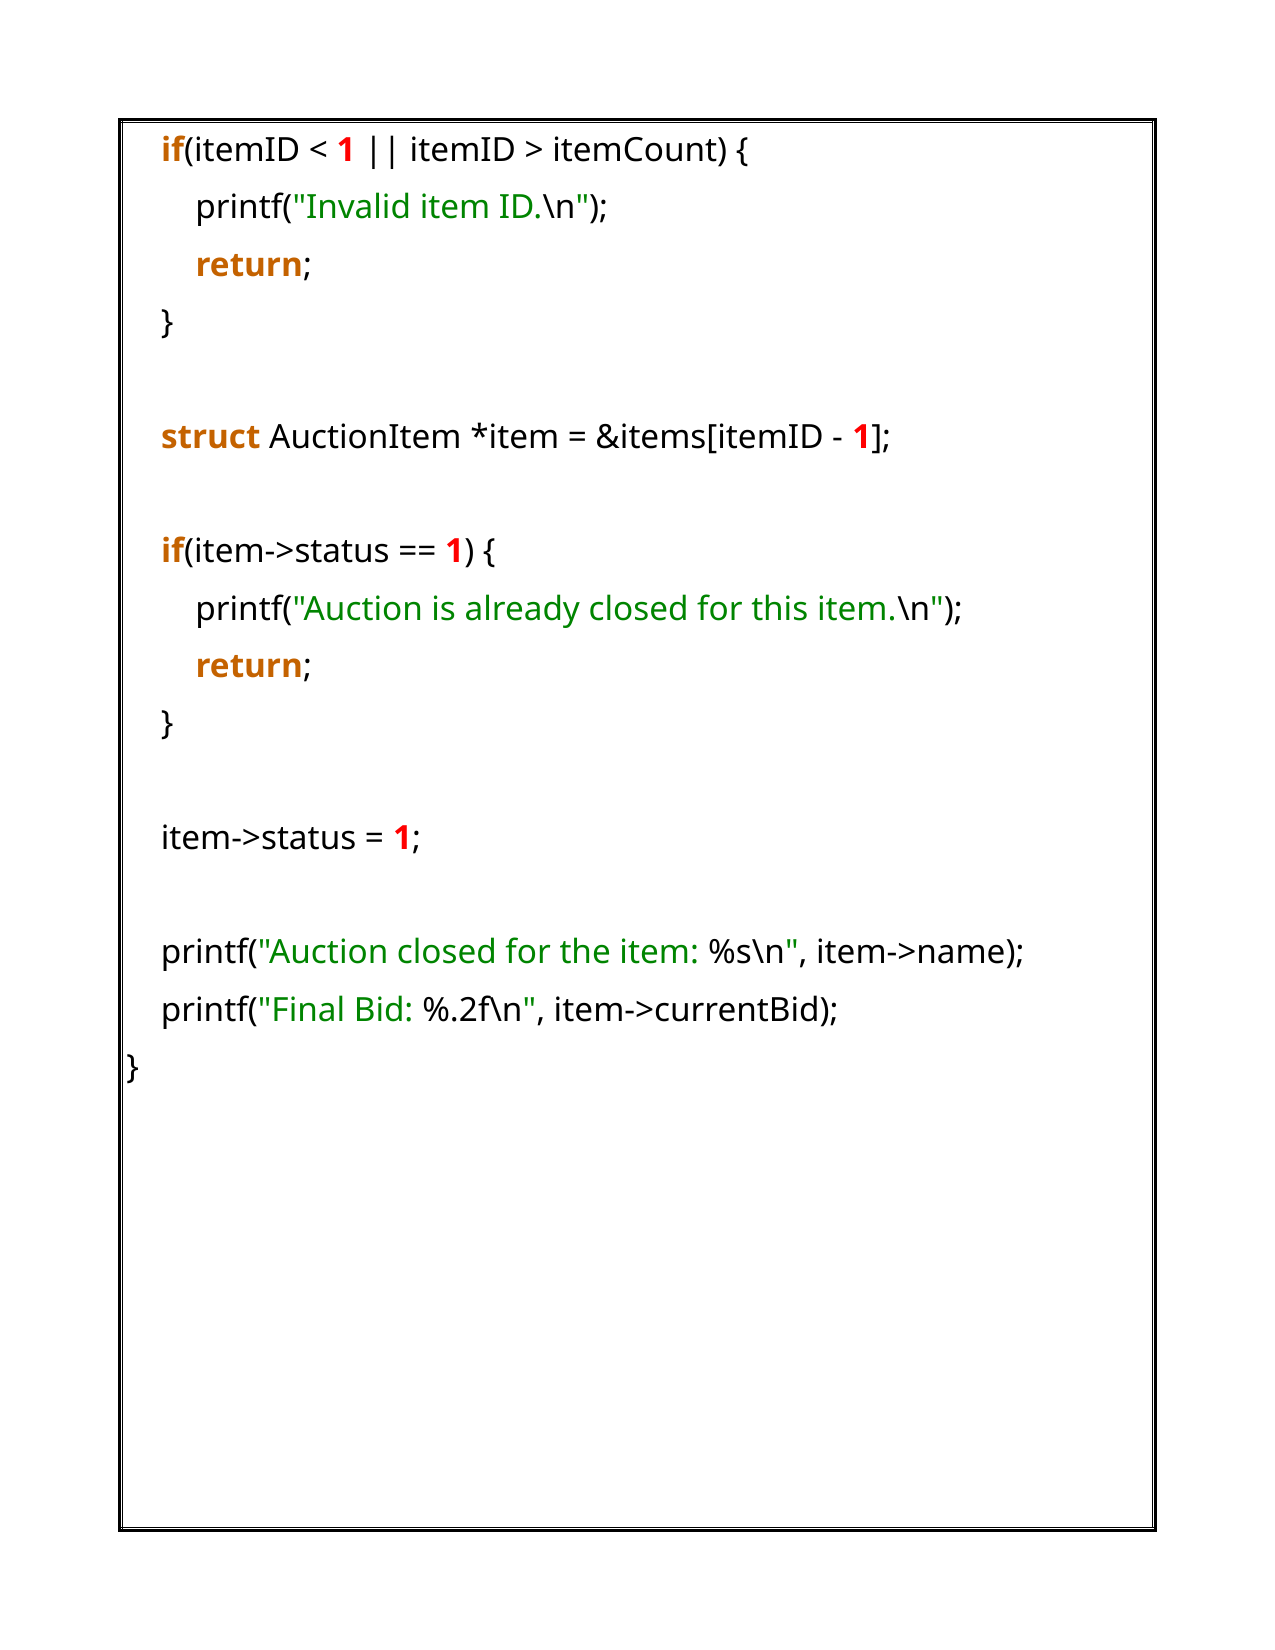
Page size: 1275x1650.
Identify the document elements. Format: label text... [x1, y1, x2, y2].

text item->status = 1; [126, 813, 1149, 859]
text } [126, 1043, 1149, 1088]
text printf("Auction is already closed for this item.\n"); [126, 584, 1149, 630]
text if(item->status == 1) { [126, 527, 1149, 572]
text printf("Invalid item ID.\n"); [126, 183, 1149, 229]
text printf("Final Bid: %.2f\n", item->currentBid); [126, 985, 1149, 1031]
text printf("Auction closed for the item: %s\n", item->name); [126, 928, 1149, 973]
text return; [126, 642, 1149, 687]
text struct AuctionItem *item = &items[itemID - 1]; [126, 412, 1149, 458]
text } [126, 298, 1149, 343]
text } [126, 699, 1149, 744]
text if(itemID < 1 || itemID > itemCount) { [126, 126, 1149, 171]
text return; [126, 241, 1149, 286]
